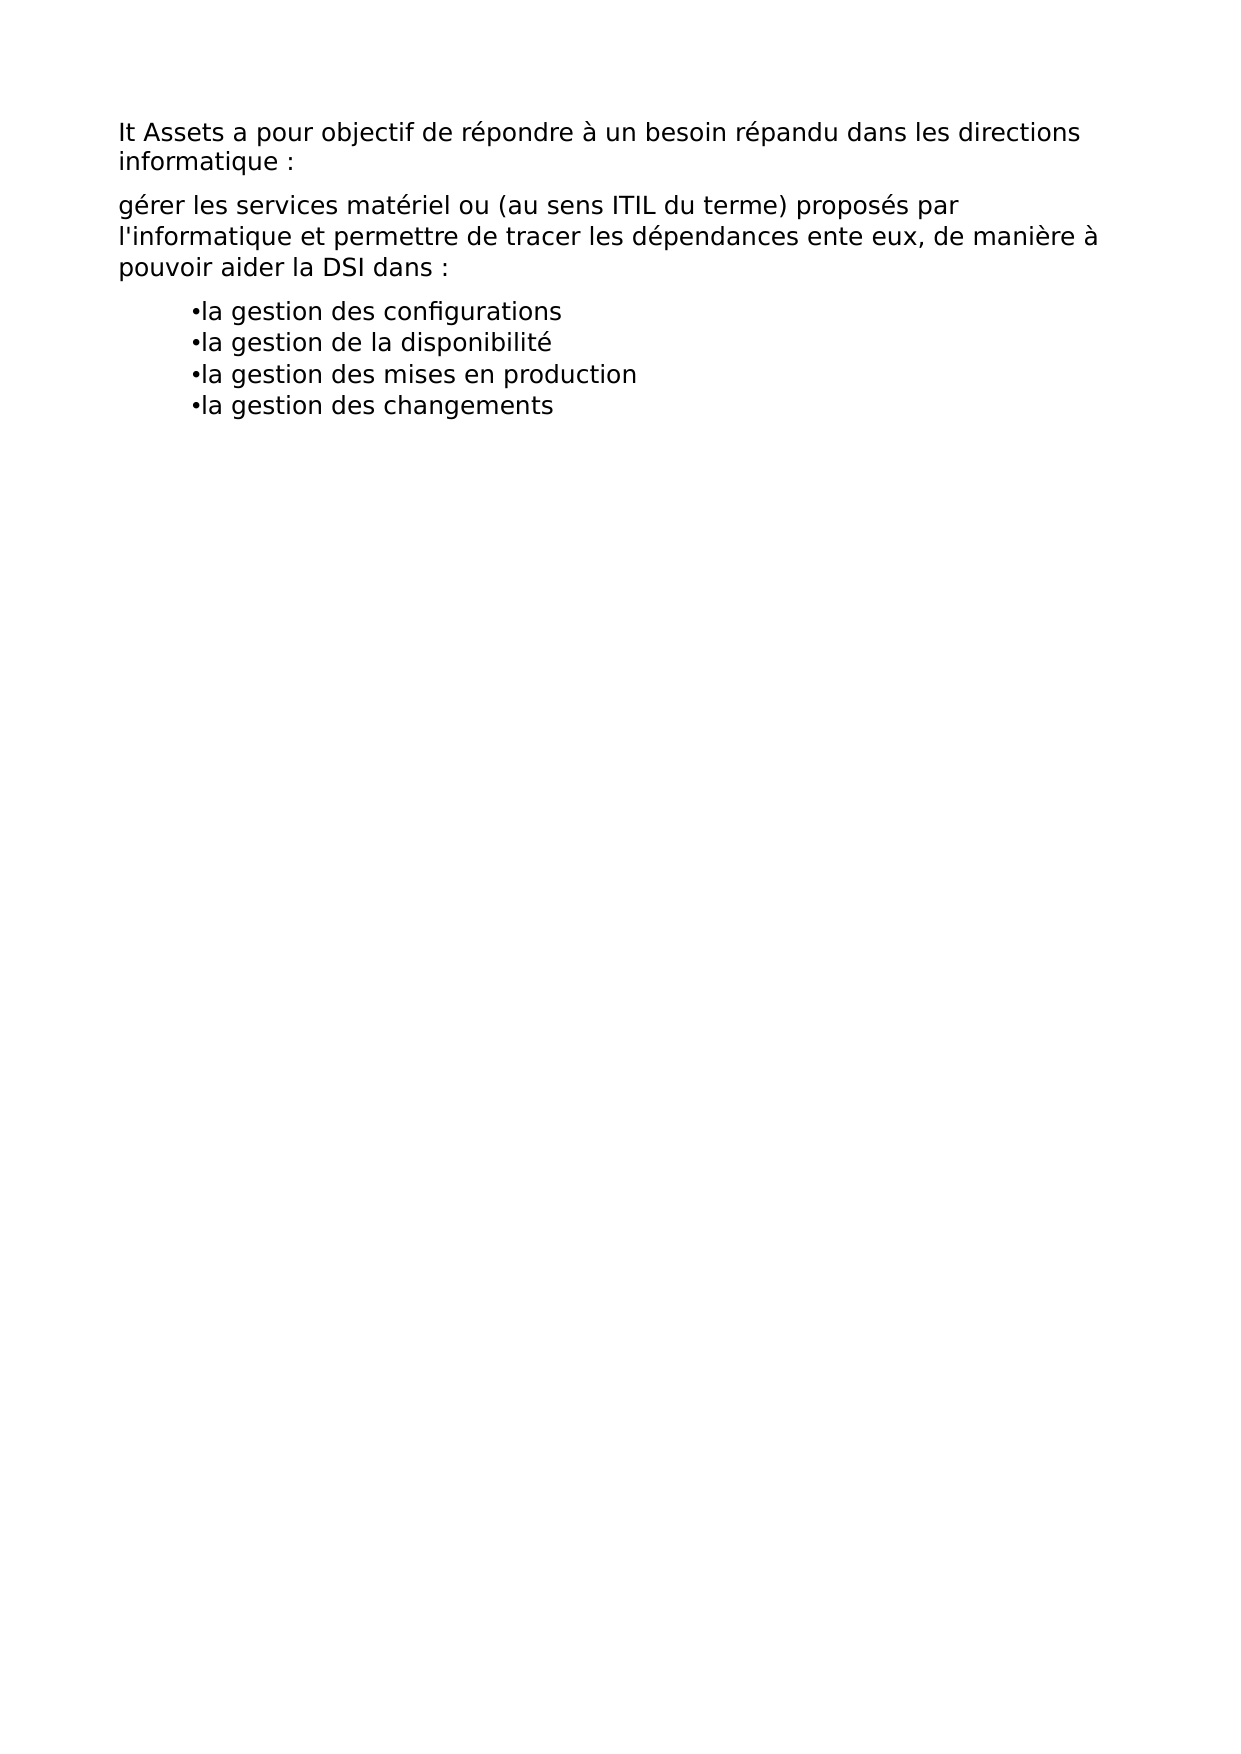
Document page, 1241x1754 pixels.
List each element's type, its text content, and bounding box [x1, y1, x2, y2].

text gérer les services matériel ou (au sens ITIL du terme) proposés par l'informatique et permettre de tracer les dépendances ente eux, de manière à pouvoir aider la DSI dans : [118, 189, 1122, 283]
list la gestion de la disponibilité [118, 326, 1122, 358]
text It Assets a pour objectif de répondre à un besoin répandu dans les directions informatique : [118, 118, 1122, 176]
list la gestion des changements [118, 389, 1122, 420]
list la gestion des mises en production [118, 358, 1122, 389]
list la gestion des configurations [118, 295, 1122, 326]
